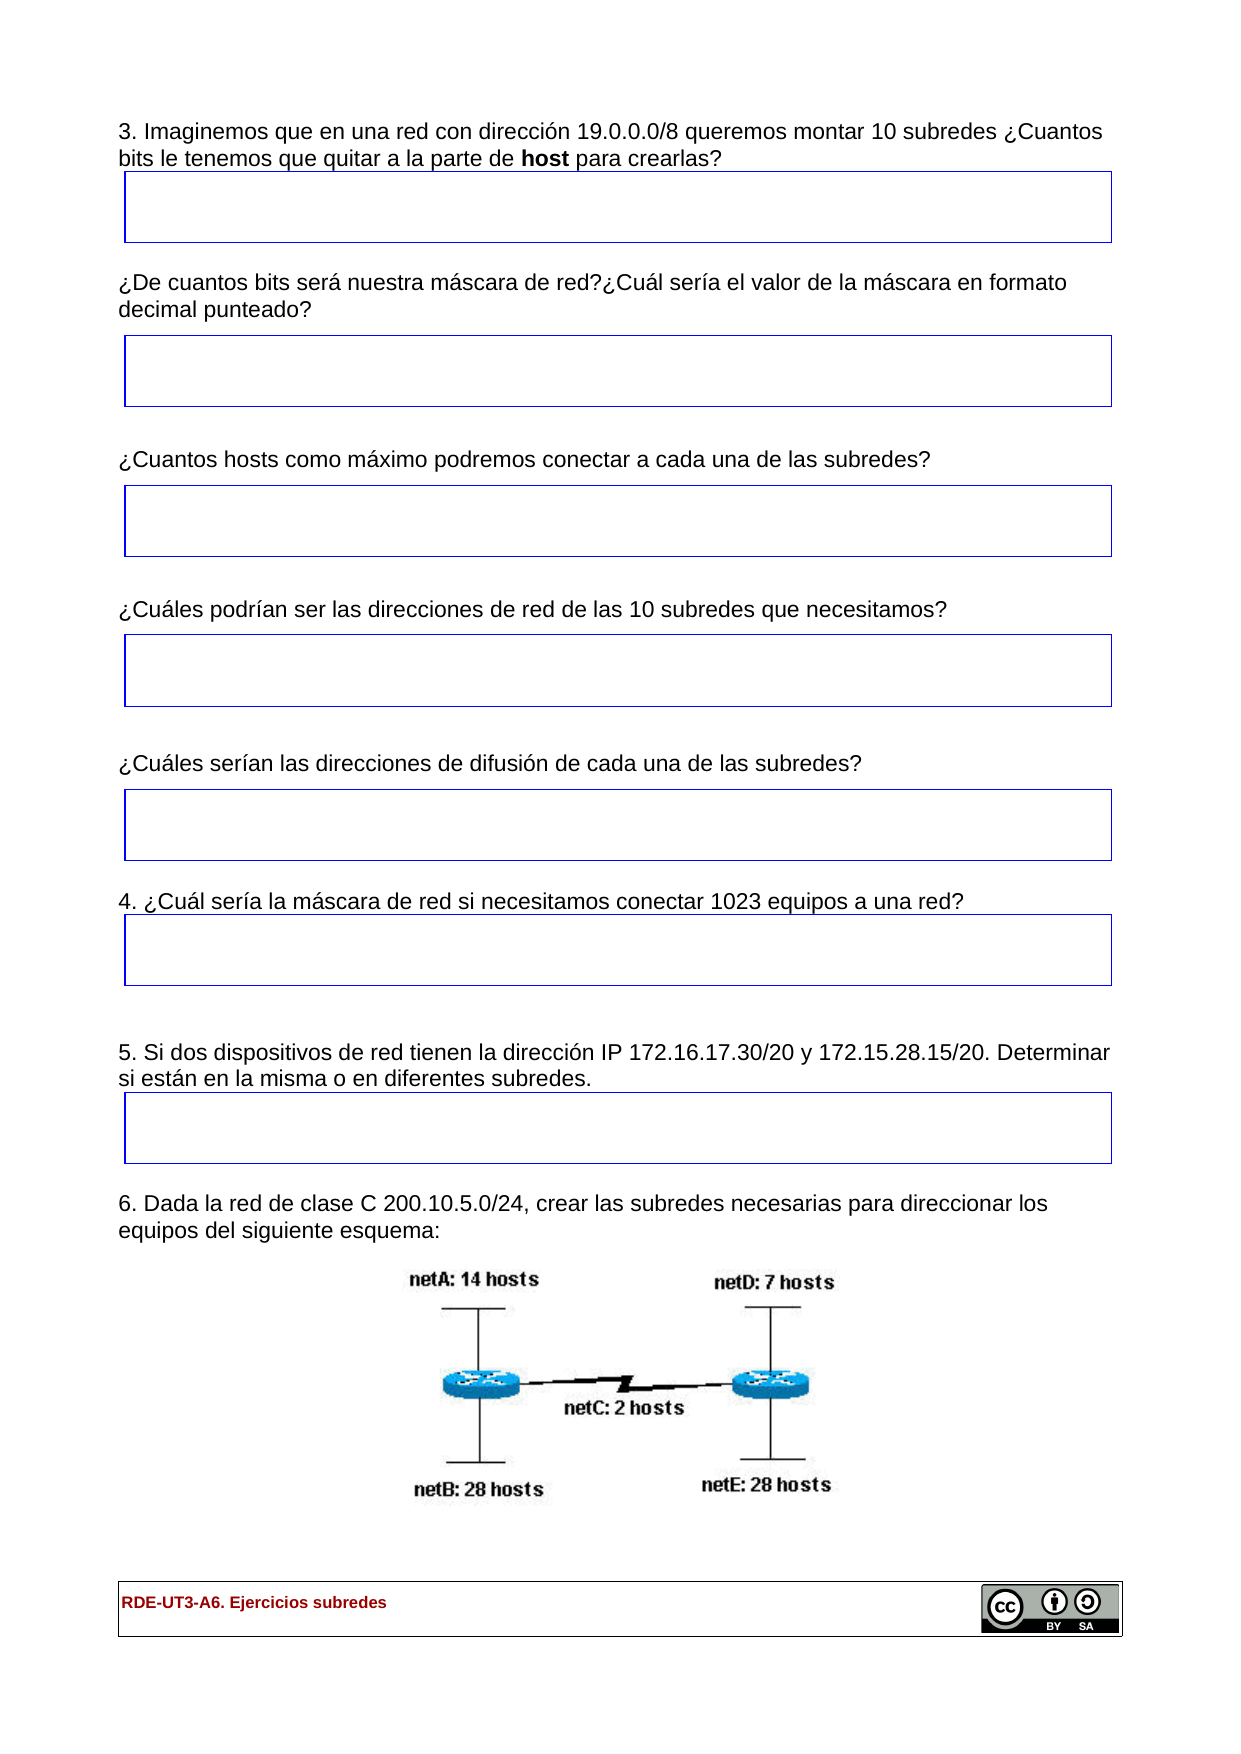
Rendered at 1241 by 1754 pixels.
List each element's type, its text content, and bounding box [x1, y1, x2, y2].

text ¿Cuáles podrían ser las direcciones de red de las 10 subredes que necesitamos? [118, 596, 1122, 622]
table_header [126, 790, 1111, 860]
text 6. Dada la red de clase C 200.10.5.0/24, crear las subredes necesarias para direccionar los equipos del siguiente esquema: [118, 1190, 1122, 1243]
table_header [126, 1093, 1111, 1163]
table_header [126, 336, 1111, 406]
text ¿Cuantos hosts como máximo podremos conectar a cada una de las subredes? [118, 446, 1122, 472]
picture [981, 1584, 1119, 1633]
table_header [126, 172, 1111, 242]
text 5. Si dos dispositivos de red tienen la dirección IP 172.16.17.30/20 y 172.15.28.15/20. Determinar si están en la misma o en diferentes subredes. [118, 1039, 1122, 1092]
table_header [126, 915, 1111, 985]
picture [398, 1269, 842, 1509]
table_header [126, 486, 1111, 556]
text 4. ¿Cuál sería la máscara de red si necesitamos conectar 1023 equipos a una red? [118, 888, 1122, 914]
text ¿De cuantos bits será nuestra máscara de red?¿Cuál sería el valor de la máscara en formato decimal punteado? [118, 269, 1122, 322]
table_header [126, 635, 1111, 706]
text 3. Imaginemos que en una red con dirección 19.0.0.0/8 queremos montar 10 subredes ¿Cuantos bits le tenemos que quitar a la parte de host para crearlas? [118, 118, 1122, 171]
text ¿Cuáles serían las direcciones de difusión de cada una de las subredes? [118, 750, 1122, 777]
